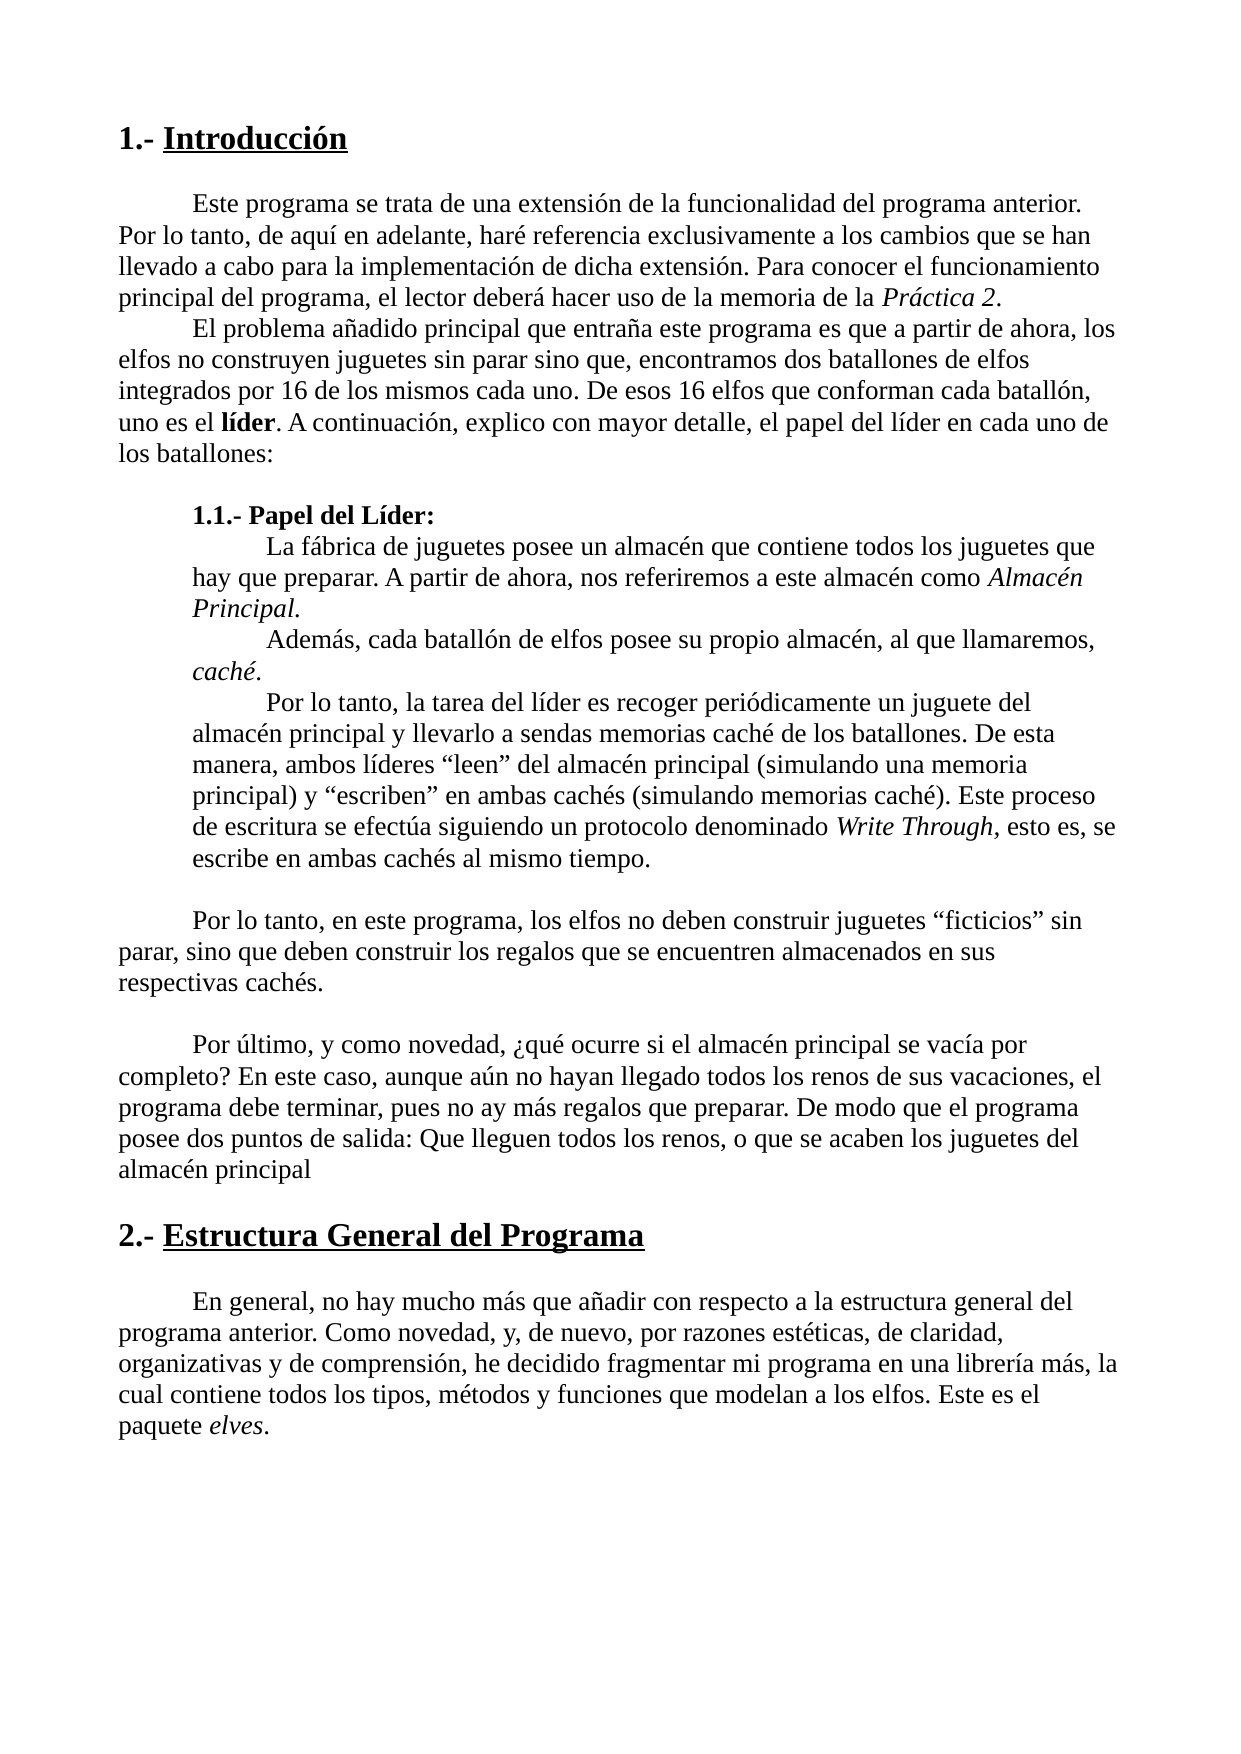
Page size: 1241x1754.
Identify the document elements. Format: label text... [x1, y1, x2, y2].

text 1.- Introducción [118, 118, 1122, 156]
text Por último, y como novedad, ¿qué ocurre si el almacén principal se vacía por completo? En este caso, aunque aún no hayan llegado todos los renos de sus vacaciones, el programa debe terminar, pues no ay más regalos que preparar. De modo que el programa posee dos puntos de salida: Que lleguen todos los renos, o que se acaben los juguetes del almacén principal [118, 1028, 1122, 1184]
text Por lo tanto, en este programa, los elfos no deben construir juguetes “ficticios” sin parar, sino que deben construir los regalos que se encuentren almacenados en sus respectivas cachés. [118, 904, 1122, 997]
text Este programa se trata de una extensión de la funcionalidad del programa anterior. Por lo tanto, de aquí en adelante, haré referencia exclusivamente a los cambios que se han llevado a cabo para la implementación de dicha extensión. Para conocer el funcionamiento principal del programa, el lector deberá hacer uso de la memoria de la Práctica 2. [118, 188, 1122, 312]
text Además, cada batallón de elfos posee su propio almacén, al que llamaremos, caché. [118, 624, 1122, 686]
text 1.1.- Papel del Líder: [118, 499, 1122, 530]
text El problema añadido principal que entraña este programa es que a partir de ahora, los elfos no construyen juguetes sin parar sino que, encontramos dos batallones de elfos integrados por 16 de los mismos cada uno. De esos 16 elfos que conforman cada batallón, uno es el líder. A continuación, explico con mayor detalle, el papel del líder en cada uno de los batallones: [118, 312, 1122, 468]
text En general, no hay mucho más que añadir con respecto a la estructura general del programa anterior. Como novedad, y, de nuevo, por razones estéticas, de claridad, organizativas y de comprensión, he decidido fragmentar mi programa en una librería más, la cual contiene todos los tipos, métodos y funciones que modelan a los elfos. Este es el paquete elves. [118, 1285, 1122, 1441]
text La fábrica de juguetes posee un almacén que contiene todos los juguetes que hay que preparar. A partir de ahora, nos referiremos a este almacén como Almacén Principal. [118, 530, 1122, 624]
text Por lo tanto, la tarea del líder es recoger periódicamente un juguete del almacén principal y llevarlo a sendas memorias caché de los batallones. De esta manera, ambos líderes “leen” del almacén principal (simulando una memoria principal) y “escriben” en ambas cachés (simulando memorias caché). Este proceso de escritura se efectúa siguiendo un protocolo denominado Write Through, esto es, se escribe en ambas cachés al mismo tiempo. [118, 686, 1122, 873]
text 2.- Estructura General del Programa [118, 1215, 1122, 1254]
